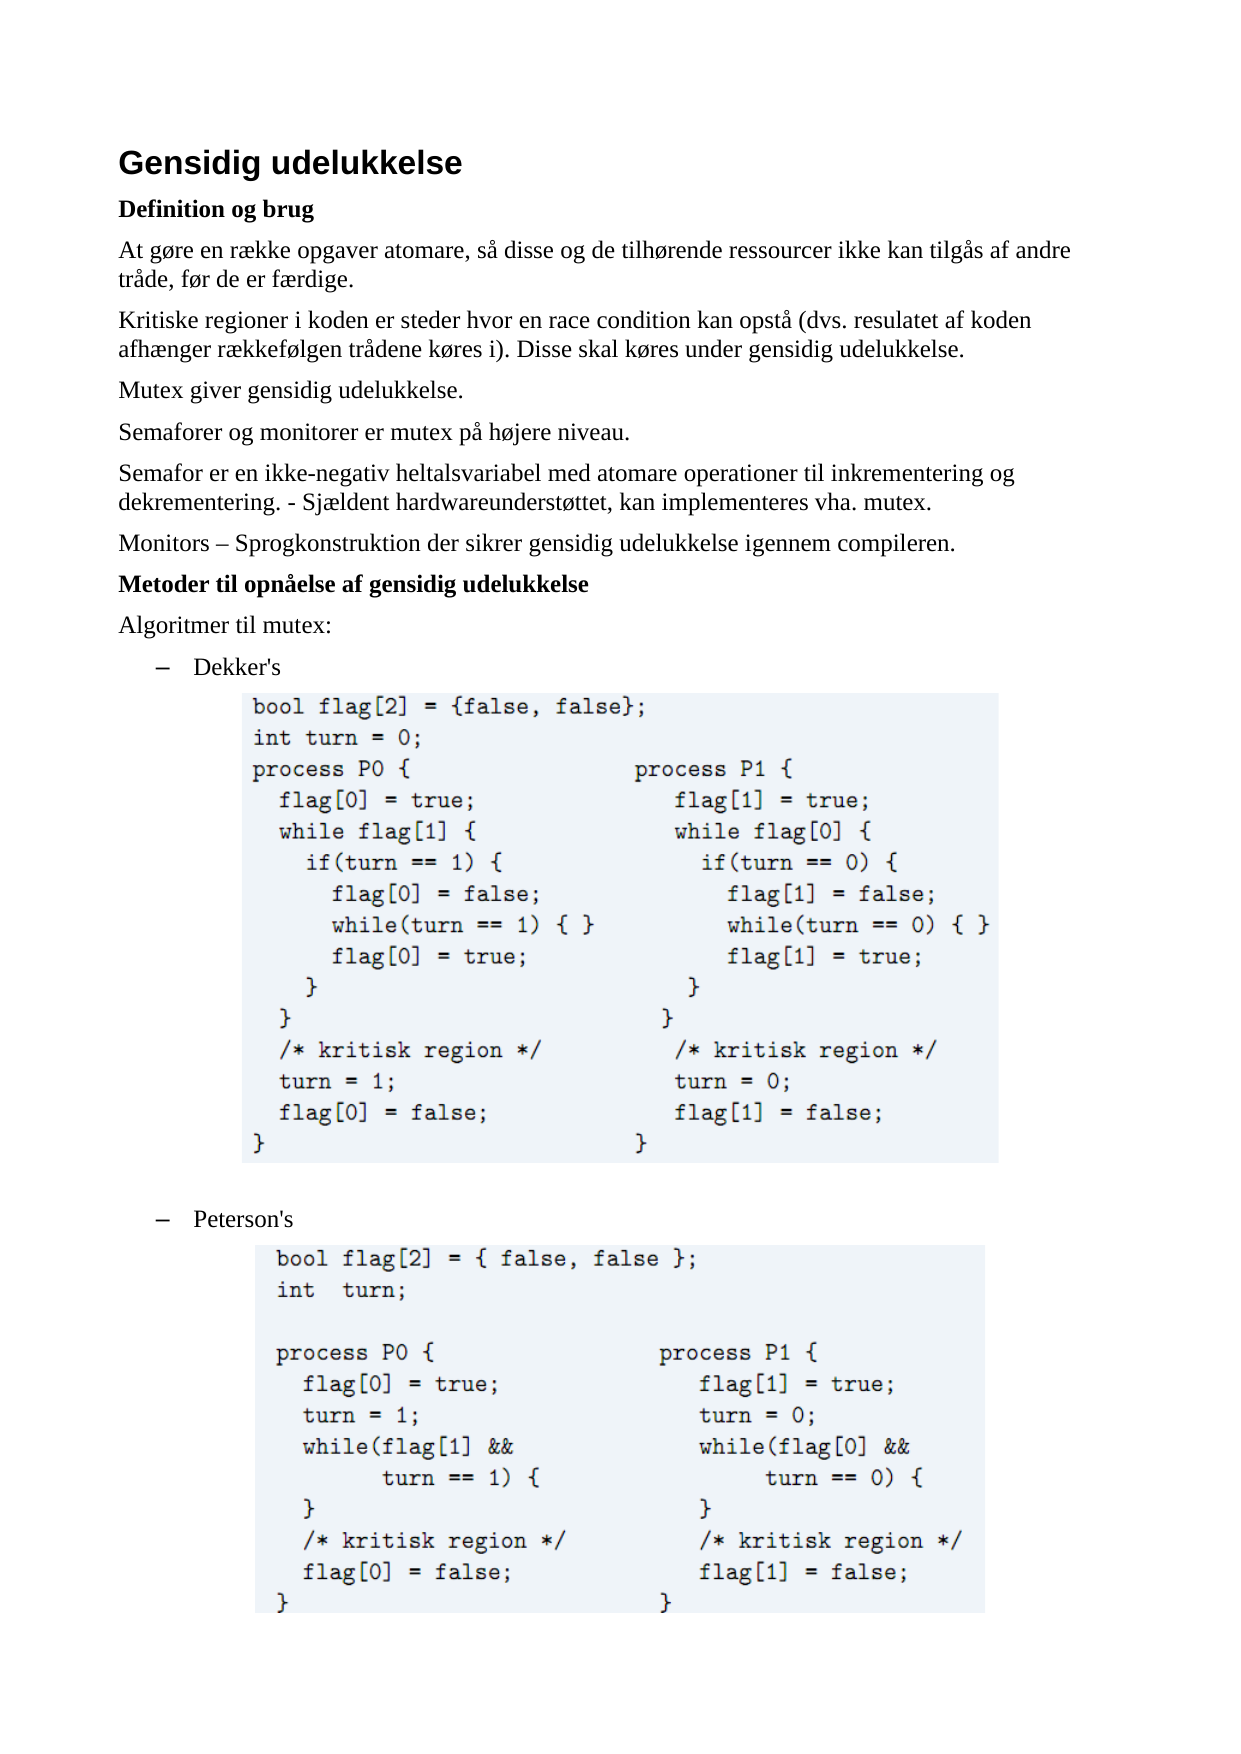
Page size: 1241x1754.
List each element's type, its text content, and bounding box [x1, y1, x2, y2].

text Monitors – Sprogkonstruktion der sikrer gensidig udelukkelse igennem compileren. [118, 528, 1122, 557]
text Semaforer og monitorer er mutex på højere niveau. [118, 417, 1122, 446]
text At gøre en række opgaver atomare, så disse og de tilhørende ressourcer ikke kan tilgås af andre tråde, før de er færdige. [118, 236, 1122, 293]
picture [241, 693, 999, 1163]
text Kritiske regioner i koden er steder hvor en race condition kan opstå (dvs. resulatet af koden afhænger rækkefølgen trådene køres i). Disse skal køres under gensidig udelukkelse. [118, 306, 1122, 363]
list Dekker's [156, 652, 1122, 681]
text Definition og brug [118, 194, 1122, 223]
picture [255, 1245, 986, 1613]
text Mutex giver gensidig udelukkelse. [118, 376, 1122, 404]
list Peterson's [156, 1204, 1122, 1232]
text Algoritmer til mutex: [118, 611, 1122, 639]
subtitle Gensidig udelukkelse [118, 143, 1122, 182]
text Semafor er en ikke-negativ heltalsvariabel med atomare operationer til inkrementering og dekrementering. - Sjældent hardwareunderstøttet, kan implementeres vha. mutex. [118, 458, 1122, 516]
text Metoder til opnåelse af gensidig udelukkelse [118, 569, 1122, 598]
